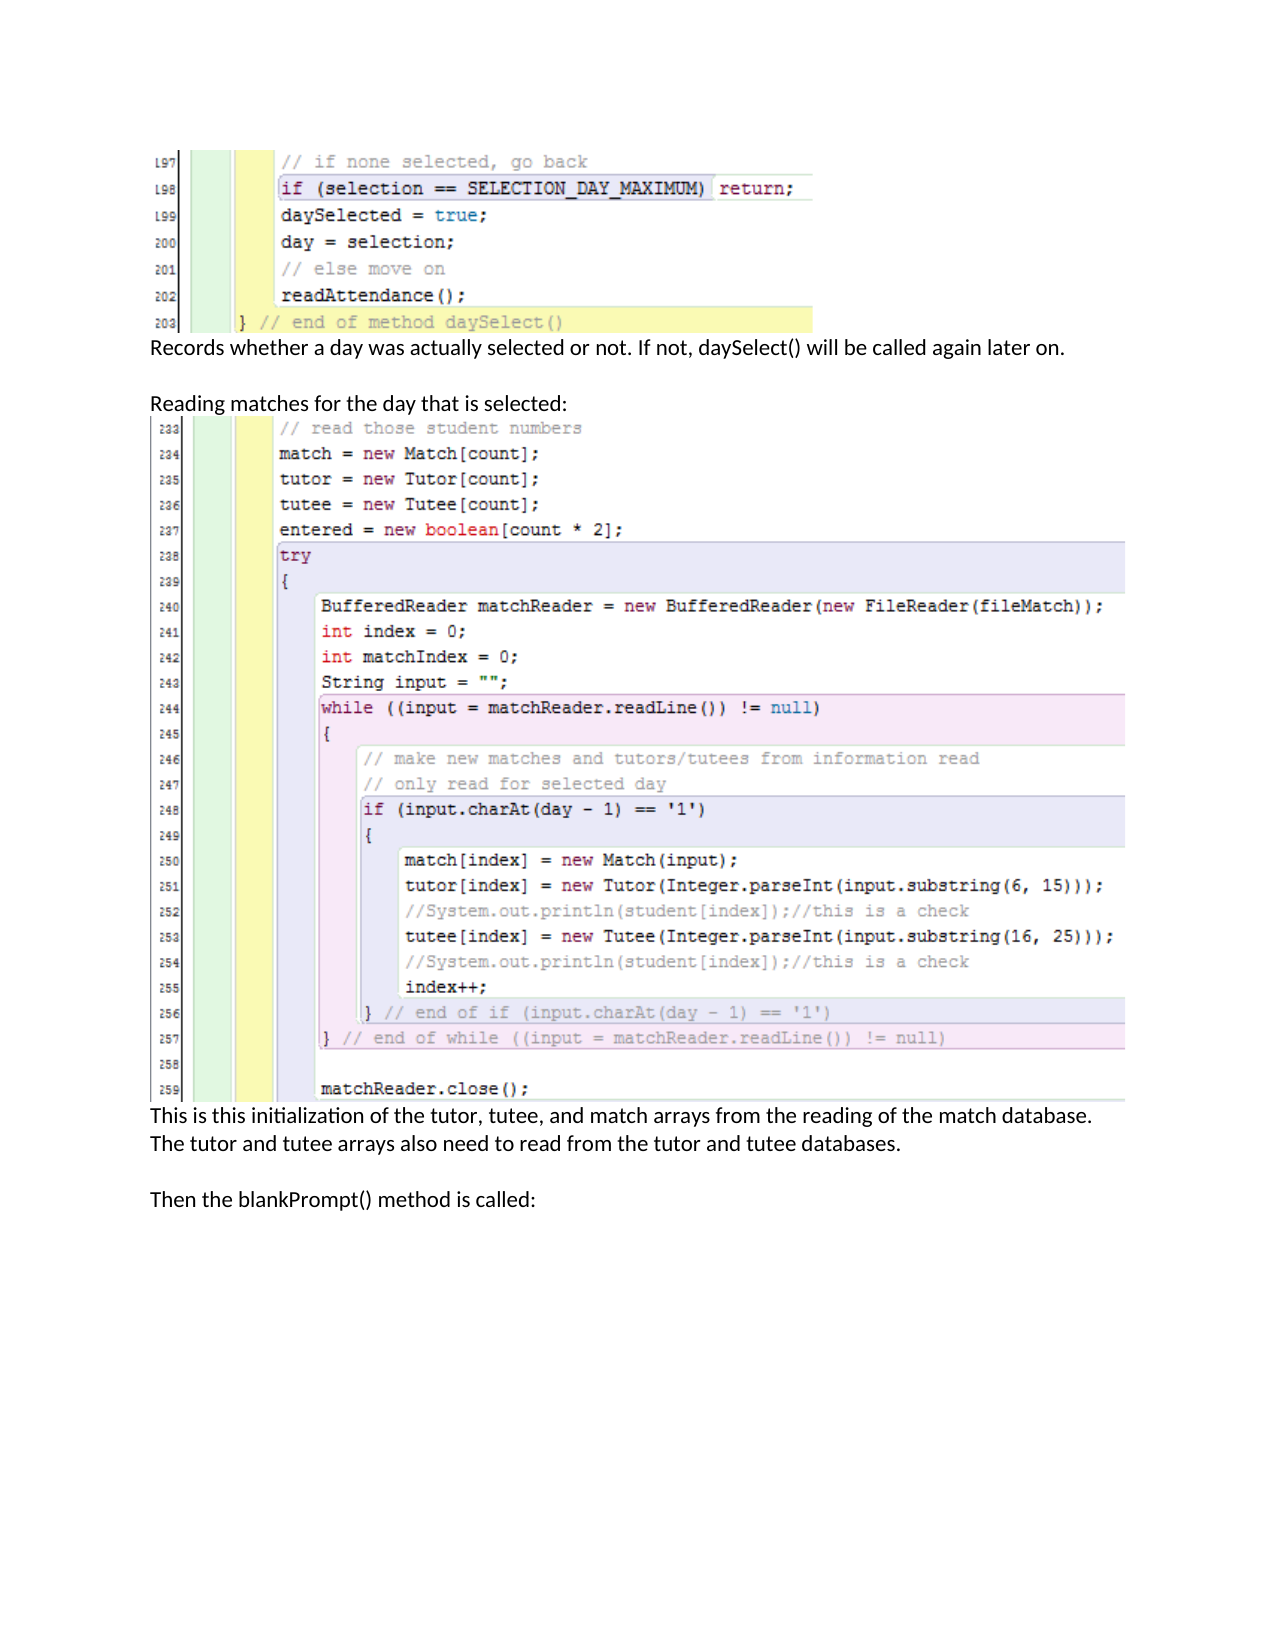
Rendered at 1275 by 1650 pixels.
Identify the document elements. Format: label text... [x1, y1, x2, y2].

text Reading matches for the day that is selected: [150, 389, 1125, 416]
text This is this initialization of the tutor, tutee, and match arrays from the reading of the match database. The tutor and tutee arrays also need to read from the tutor and tutee databases. [150, 1102, 1125, 1157]
text Records whether a day was actually selected or not. If not, daySelect() will be called again later on. [150, 333, 1125, 361]
text Then the blankPrompt() method is called: [150, 1185, 1125, 1213]
